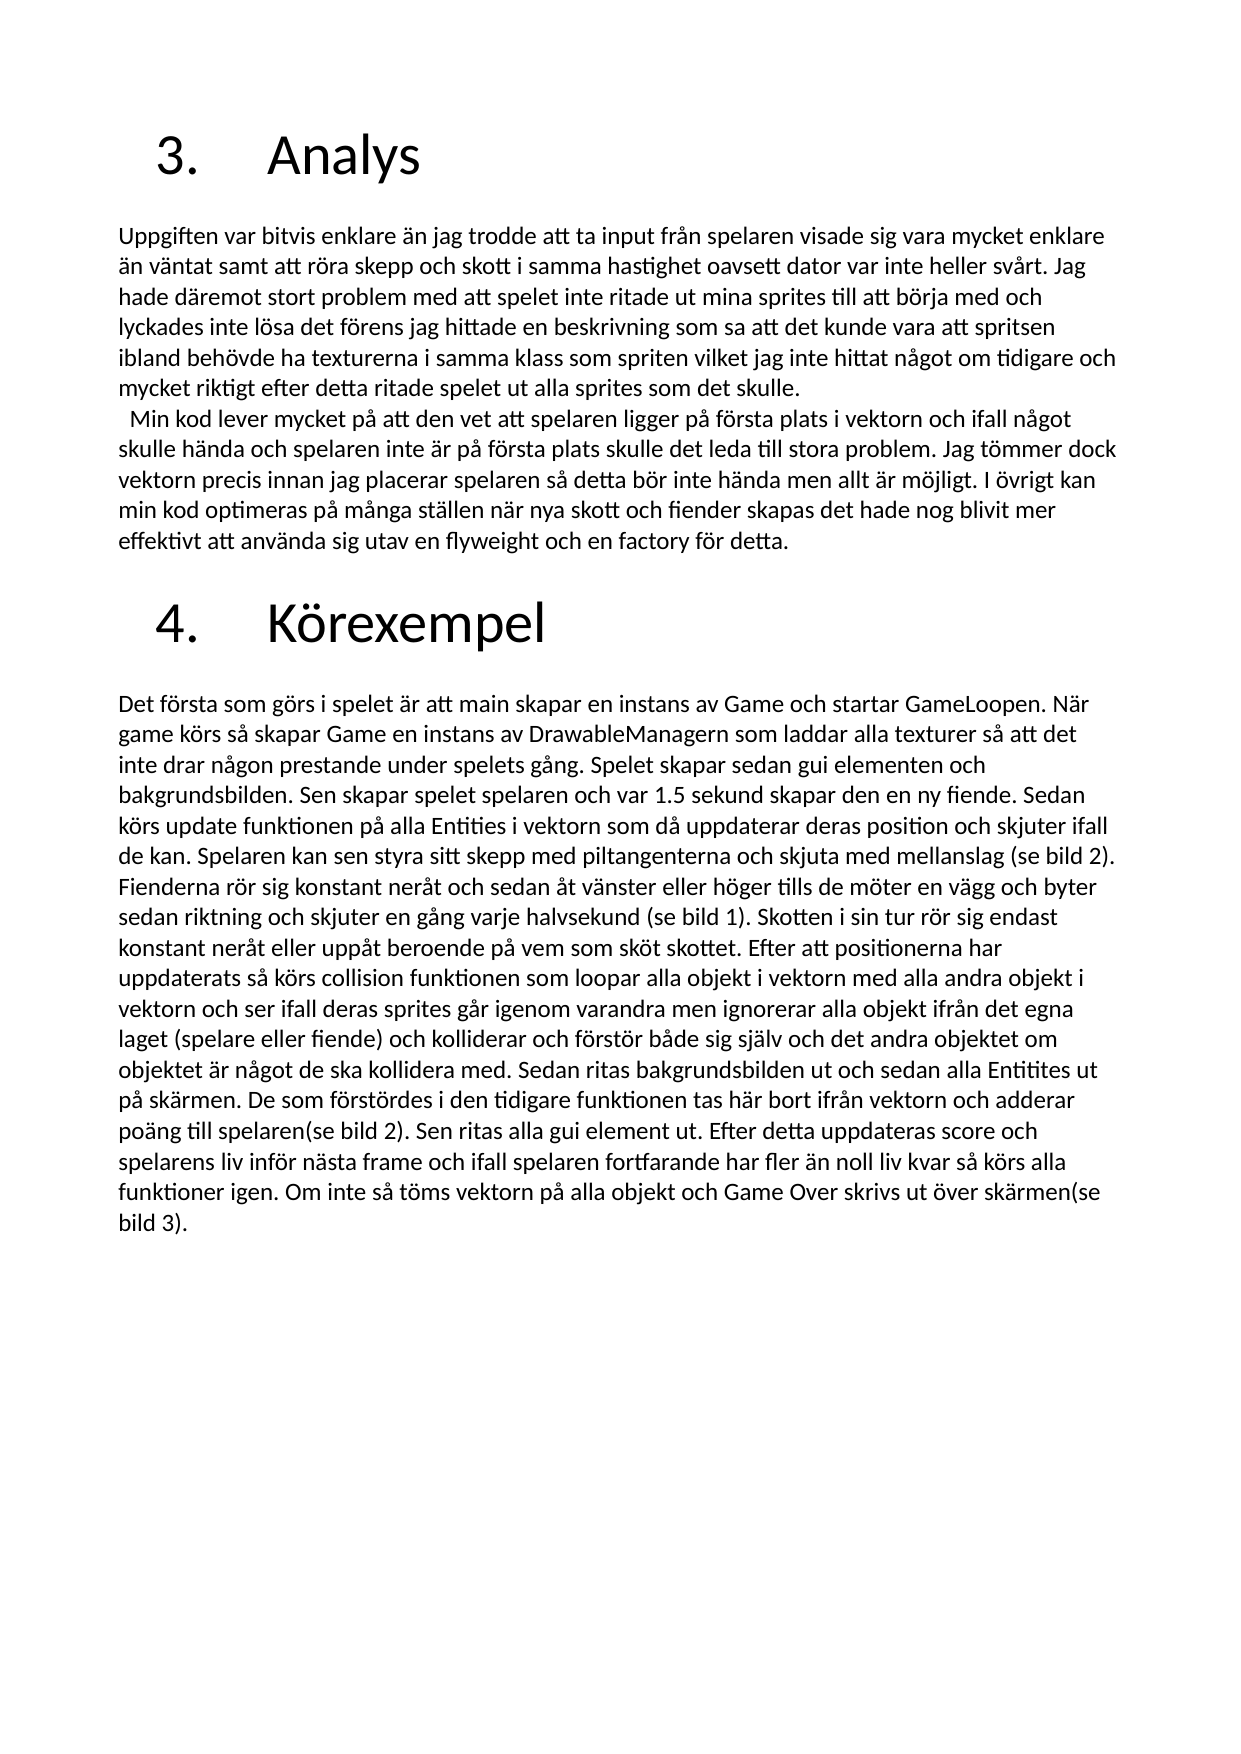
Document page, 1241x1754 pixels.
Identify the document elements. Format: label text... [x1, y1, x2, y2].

text Uppgiften var bitvis enklare än jag trodde att ta input från spelaren visade sig vara mycket enklare än väntat samt att röra skepp och skott i samma hastighet oavsett dator var inte heller svårt. Jag hade däremot stort problem med att spelet inte ritade ut mina sprites till att börja med och lyckades inte lösa det förens jag hittade en beskrivning som sa att det kunde vara att spritsen ibland behövde ha texturerna i samma klass som spriten vilket jag inte hittat något om tidigare och mycket riktigt efter detta ritade spelet ut alla sprites som det skulle. [118, 220, 1122, 403]
text Min kod lever mycket på att den vet att spelaren ligger på första plats i vektorn och ifall något skulle hända och spelaren inte är på första plats skulle det leda till stora problem. Jag tömmer dock vektorn precis innan jag placerar spelaren så detta bör inte hända men allt är möjligt. I övrigt kan min kod optimeras på många ställen när nya skott och fiender skapas det hade nog blivit mer effektivt att använda sig utav en flyweight och en factory för detta. [118, 403, 1122, 556]
list Körexempel [156, 586, 1122, 657]
text Det första som görs i spelet är att main skapar en instans av Game och startar GameLoopen. När game körs så skapar Game en instans av DrawableManagern som laddar alla texturer så att det inte drar någon prestande under spelets gång. Spelet skapar sedan gui elementen och bakgrundsbilden. Sen skapar spelet spelaren och var 1.5 sekund skapar den en ny fiende. Sedan körs update funktionen på alla Entities i vektorn som då uppdaterar deras position och skjuter ifall de kan. Spelaren kan sen styra sitt skepp med piltangenterna och skjuta med mellanslag (se bild 2). Fienderna rör sig konstant neråt och sedan åt vänster eller höger tills de möter en vägg och byter sedan riktning och skjuter en gång varje halvsekund (se bild 1). Skotten i sin tur rör sig endast konstant neråt eller uppåt beroende på vem som sköt skottet. Efter att positionerna har uppdaterats så körs collision funktionen som loopar alla objekt i vektorn med alla andra objekt i vektorn och ser ifall deras sprites går igenom varandra men ignorerar alla objekt ifrån det egna laget (spelare eller fiende) och kolliderar och förstör både sig själv och det andra objektet om objektet är något de ska kollidera med. Sedan ritas bakgrundsbilden ut och sedan alla Entitites ut på skärmen. De som förstördes i den tidigare funktionen tas här bort ifrån vektorn och adderar poäng till spelaren(se bild 2). Sen ritas alla gui element ut. Efter detta uppdateras score och spelarens liv inför nästa frame och ifall spelaren fortfarande har fler än noll liv kvar så körs alla funktioner igen. Om inte så töms vektorn på alla objekt och Game Over skrivs ut över skärmen(se bild 3). [118, 688, 1122, 1237]
list Analys [156, 118, 1122, 189]
